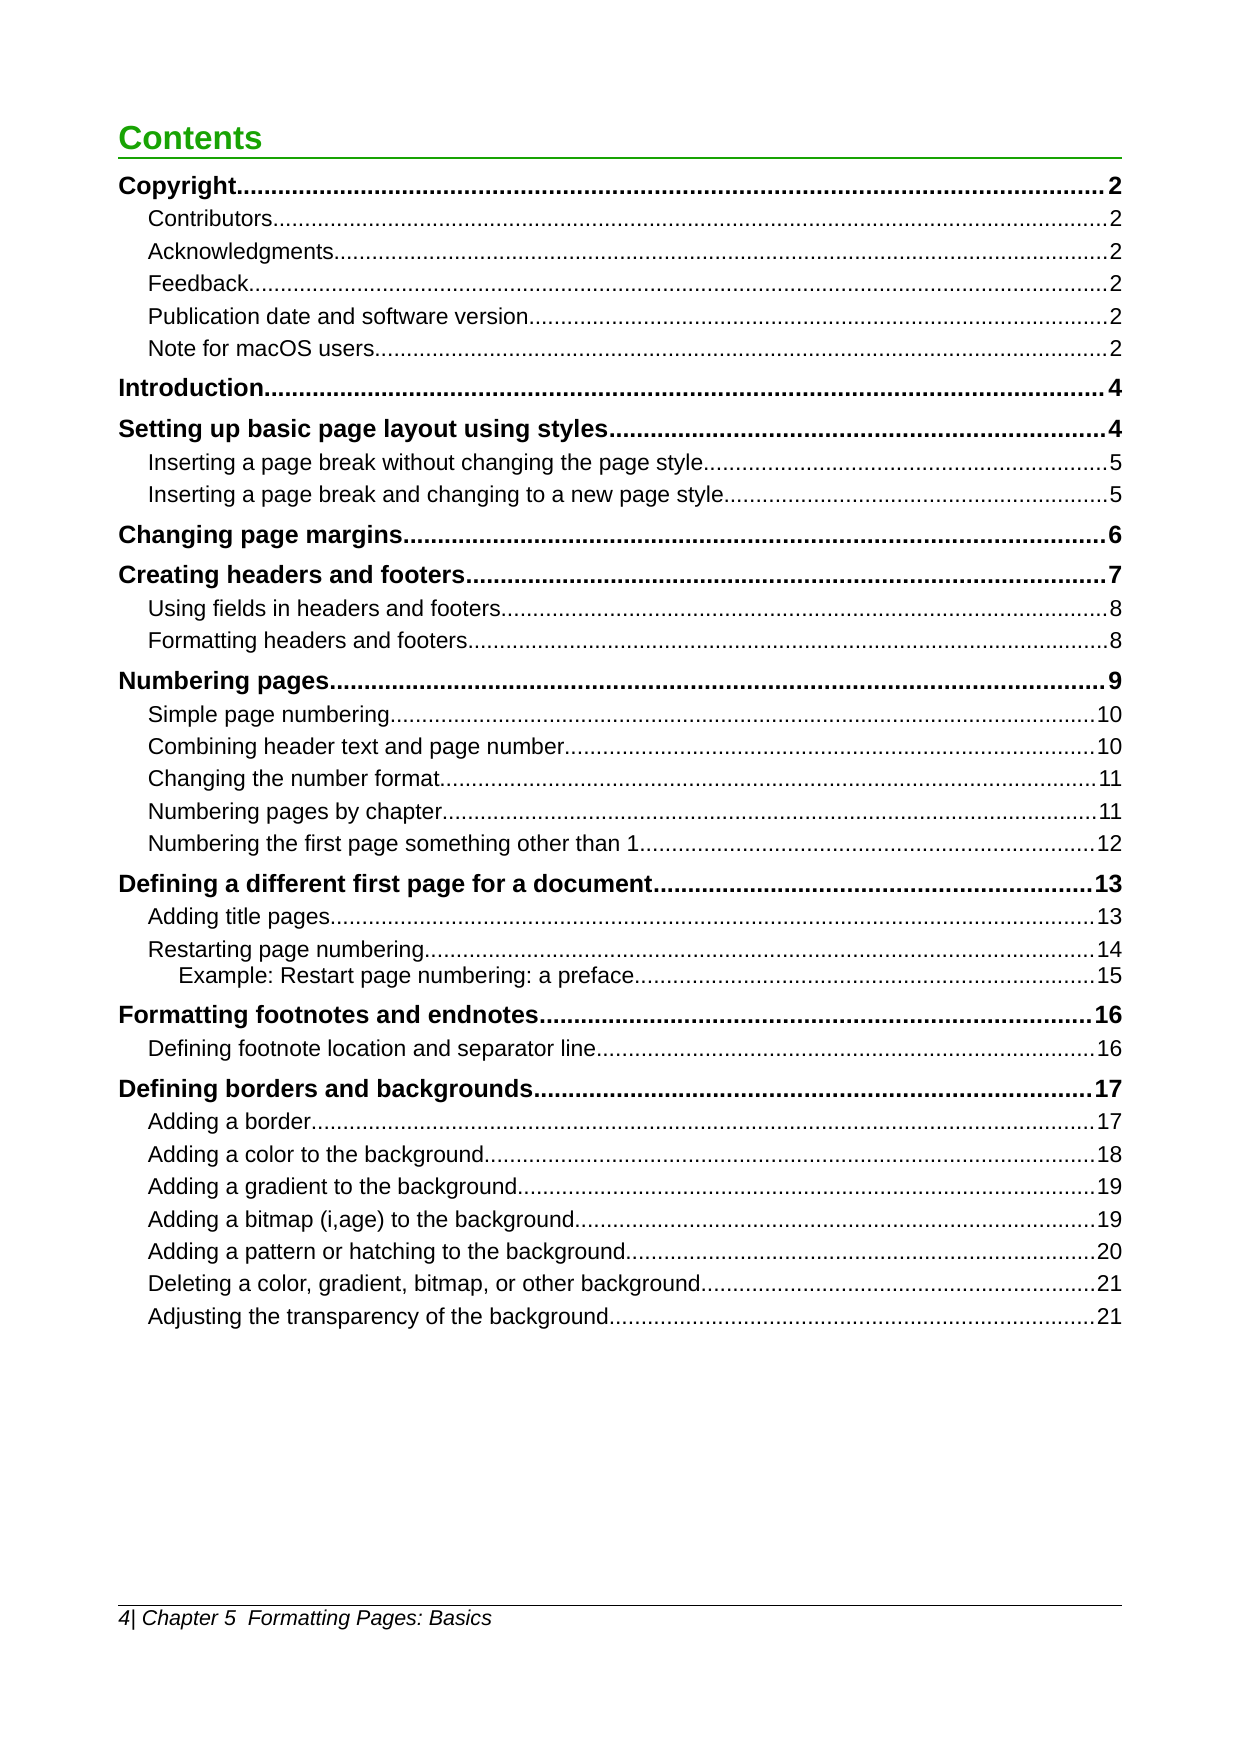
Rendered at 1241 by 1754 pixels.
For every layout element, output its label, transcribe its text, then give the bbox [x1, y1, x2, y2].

text Combining header text and page number 10 [148, 733, 1122, 759]
text Adding a border 17 [148, 1108, 1122, 1135]
text Numbering pages 9 [118, 666, 1122, 694]
text Publication date and software version 2 [148, 303, 1122, 329]
text Deleting a color, gradient, bitmap, or other background 21 [148, 1270, 1122, 1297]
text Adding a bitmap (i,age) to the background 19 [148, 1206, 1122, 1232]
text Note for macOS users 2 [148, 335, 1122, 361]
text Adding a color to the background 18 [148, 1141, 1122, 1167]
text Adding a pattern or hatching to the background 20 [148, 1238, 1122, 1264]
text Simple page numbering 10 [148, 701, 1122, 727]
text Inserting a page break without changing the page style 5 [148, 449, 1122, 475]
text Defining borders and backgrounds 17 [118, 1073, 1122, 1102]
text Adjusting the transparency of the background 21 [148, 1303, 1122, 1329]
text Inserting a page break and changing to a new page style 5 [148, 481, 1122, 508]
text Acknowledgments 2 [148, 238, 1122, 264]
text Adding title pages 13 [148, 903, 1122, 930]
text Numbering the first page something other than 1 12 [148, 830, 1122, 857]
text Contributors 2 [148, 205, 1122, 232]
text Defining footnote location and separator line 16 [148, 1035, 1122, 1062]
text Numbering pages by chapter 11 [148, 798, 1122, 824]
text Adding a gradient to the background 19 [148, 1173, 1122, 1199]
text Introduction 4 [118, 373, 1122, 402]
text Formatting headers and footers 8 [148, 627, 1122, 654]
text Feedback 2 [148, 270, 1122, 297]
subtitle Contents [118, 118, 1122, 157]
text Copyright 2 [118, 171, 1122, 199]
text Defining a different first page for a document 13 [118, 868, 1122, 897]
text Changing page margins 6 [118, 519, 1122, 548]
text Formatting footnotes and endnotes 16 [118, 1000, 1122, 1029]
text Changing the number format 11 [148, 765, 1122, 792]
text Using fields in headers and footers 8 [148, 595, 1122, 621]
text Restarting page numbering 14 [148, 936, 1122, 962]
text Setting up basic page layout using styles 4 [118, 414, 1122, 443]
text Creating headers and footers 7 [118, 560, 1122, 589]
text Example: Restart page numbering: a preface 15 [178, 962, 1122, 988]
